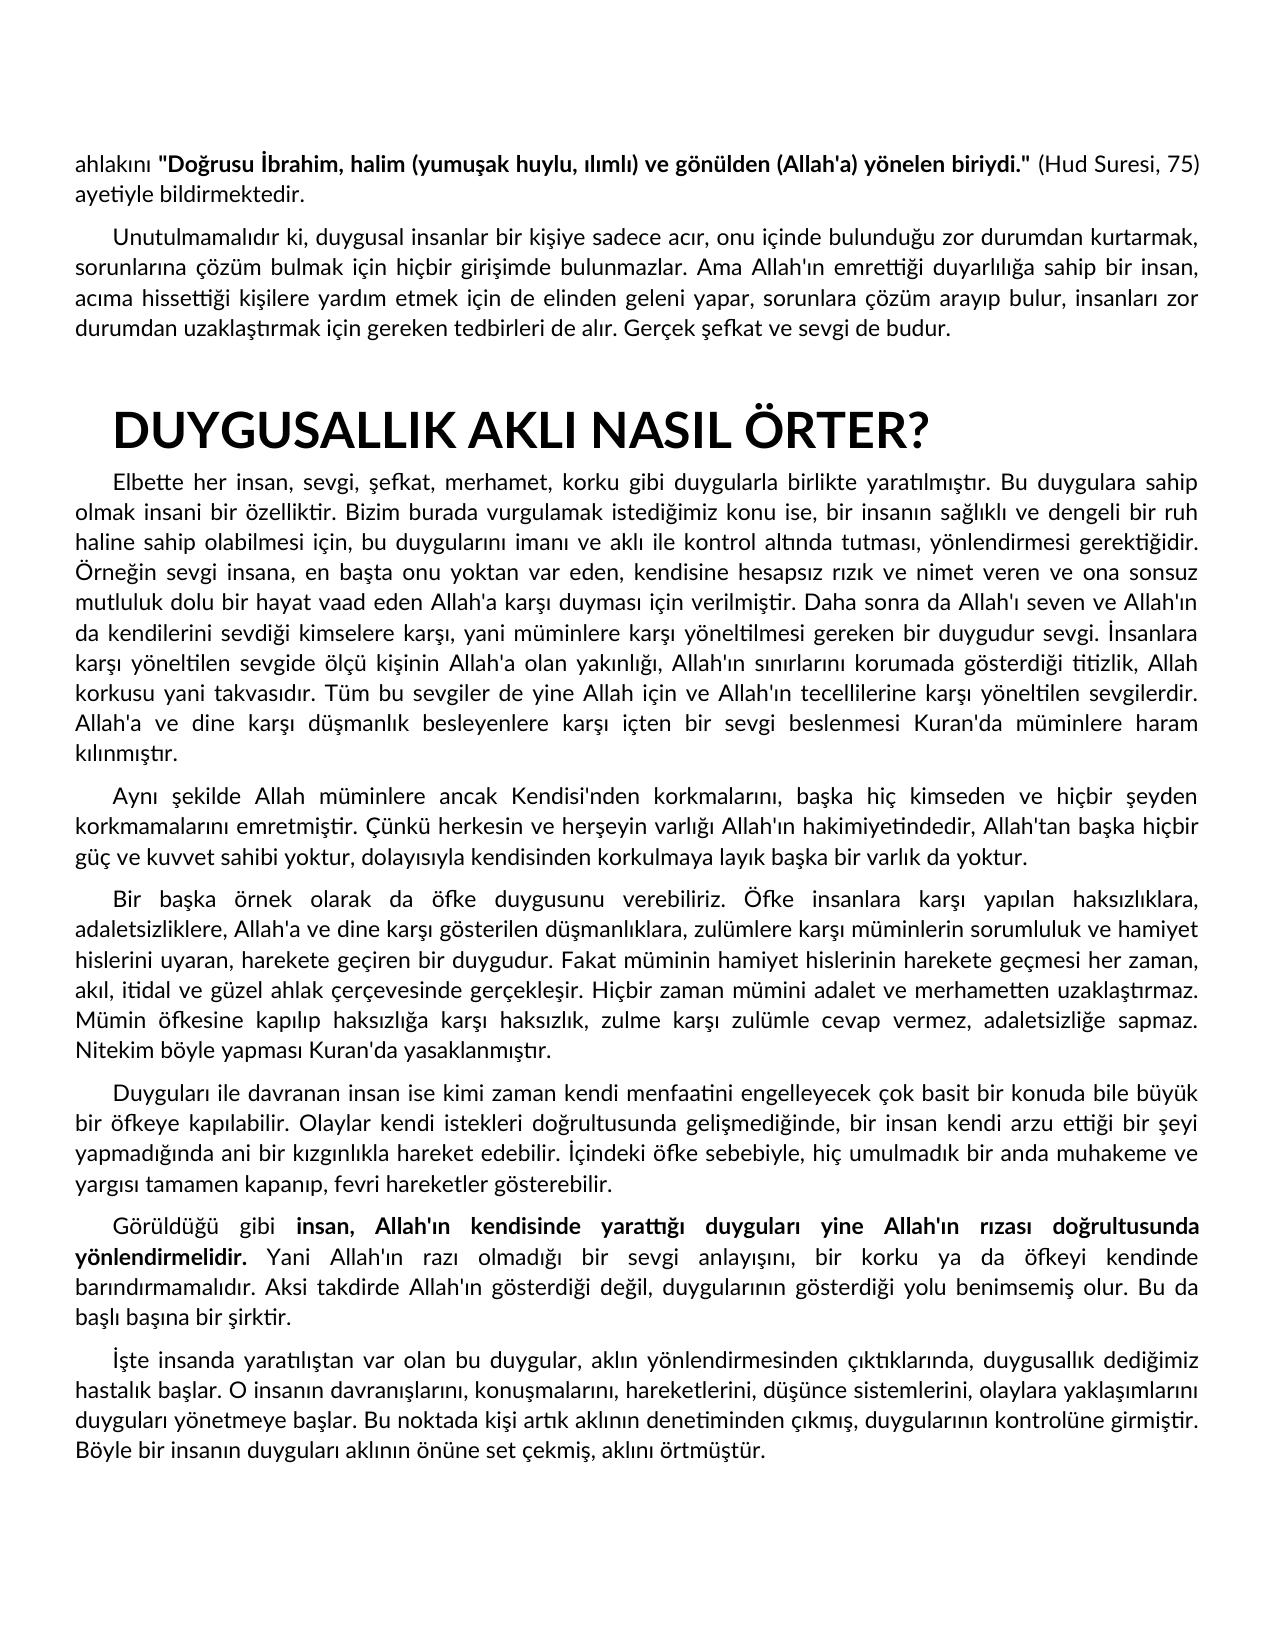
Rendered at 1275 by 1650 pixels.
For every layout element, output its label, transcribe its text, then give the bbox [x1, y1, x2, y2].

text ahlakını "Doğrusu İbrahim, halim (yumuşak huylu, ılımlı) ve gönülden (Allah'a) yönelen biriydi." (Hud Suresi, 75) ayetiyle bildirmektedir. [75, 150, 1200, 208]
text Görüldüğü gibi insan, Allah'ın kendisinde yarattığı duyguları yine Allah'ın rızası doğrultusunda yönlendirmelidir. Yani Allah'ın razı olmadığı bir sevgi anlayışını, bir korku ya da öfkeyi kendinde barındırmamalıdır. Aksi takdirde Allah'ın gösterdiği değil, duygularının gösterdiği yolu benimsemiş olur. Bu da başlı başına bir şirktir. [75, 1212, 1200, 1330]
text Unutulmamalıdır ki, duygusal insanlar bir kişiye sadece acır, onu içinde bulunduğu zor durumdan kurtarmak, sorunlarına çözüm bulmak için hiçbir girişimde bulunmazlar. Ama Allah'ın emrettiği duyarlılığa sahip bir insan, acıma hissettiği kişilere yardım etmek için de elinden geleni yapar, sorunlara çözüm arayıp bulur, insanları zor durumdan uzaklaştırmak için gereken tedbirleri de alır. Gerçek şefkat ve sevgi de budur. [75, 223, 1200, 341]
text Bir başka örnek olarak da öfke duygusunu verebiliriz. Öfke insanlara karşı yapılan haksızlıklara, adaletsizliklere, Allah'a ve dine karşı gösterilen düşmanlıklara, zulümlere karşı müminlerin sorumluluk ve hamiyet hislerini uyaran, harekete geçiren bir duygudur. Fakat müminin hamiyet hislerinin harekete geçmesi her zaman, akıl, itidal ve güzel ahlak çerçevesinde gerçekleşir. Hiçbir zaman mümini adalet ve merhametten uzaklaştırmaz. Mümin öfkesine kapılıp haksızlığa karşı haksızlık, zulme karşı zulümle cevap vermez, adaletsizliğe sapmaz. Nitekim böyle yapması Kuran'da yasaklanmıştır. [75, 885, 1200, 1063]
text Duyguları ile davranan insan ise kimi zaman kendi menfaatini engelleyecek çok basit bir konuda bile büyük bir öfkeye kapılabilir. Olaylar kendi istekleri doğrultusunda gelişmediğinde, bir insan kendi arzu ettiği bir şeyi yapmadığında ani bir kızgınlıkla hareket edebilir. İçindeki öfke sebebiyle, hiç umulmadık bir anda muhakeme ve yargısı tamamen kapanıp, fevri hareketler gösterebilir. [75, 1079, 1200, 1197]
subtitle DUYGUSALLIK AKLI NASIL ÖRTER? [112, 399, 1200, 459]
text Aynı şekilde Allah müminlere ancak Kendisi'nden korkmalarını, başka hiç kimseden ve hiçbir şeyden korkmamalarını emretmiştir. Çünkü herkesin ve herşeyin varlığı Allah'ın hakimiyetindedir, Allah'tan başka hiçbir güç ve kuvvet sahibi yoktur, dolayısıyla kendisinden korkulmaya layık başka bir varlık da yoktur. [75, 782, 1200, 870]
text Elbette her insan, sevgi, şefkat, merhamet, korku gibi duygularla birlikte yaratılmıştır. Bu duygulara sahip olmak insani bir özelliktir. Bizim burada vurgulamak istediğimiz konu ise, bir insanın sağlıklı ve dengeli bir ruh haline sahip olabilmesi için, bu duygularını imanı ve aklı ile kontrol altında tutması, yönlendirmesi gerektiğidir. Örneğin sevgi insana, en başta onu yoktan var eden, kendisine hesapsız rızık ve nimet veren ve ona sonsuz mutluluk dolu bir hayat vaad eden Allah'a karşı duyması için verilmiştir. Daha sonra da Allah'ı seven ve Allah'ın da kendilerini sevdiği kimselere karşı, yani müminlere karşı yöneltilmesi gereken bir duygudur sevgi. İnsanlara karşı yöneltilen sevgide ölçü kişinin Allah'a olan yakınlığı, Allah'ın sınırlarını korumada gösterdiği titizlik, Allah korkusu yani takvasıdır. Tüm bu sevgiler de yine Allah için ve Allah'ın tecellilerine karşı yöneltilen sevgilerdir. Allah'a ve dine karşı düşmanlık besleyenlere karşı içten bir sevgi beslenmesi Kuran'da müminlere haram kılınmıştır. [75, 467, 1200, 767]
text İşte insanda yaratılıştan var olan bu duygular, aklın yönlendirmesinden çıktıklarında, duygusallık dediğimiz hastalık başlar. O insanın davranışlarını, konuşmalarını, hareketlerini, düşünce sistemlerini, olaylara yaklaşımlarını duyguları yönetmeye başlar. Bu noktada kişi artık aklının denetiminden çıkmış, duygularının kontrolüne girmiştir. Böyle bir insanın duyguları aklının önüne set çekmiş, aklını örtmüştür. [75, 1345, 1200, 1463]
